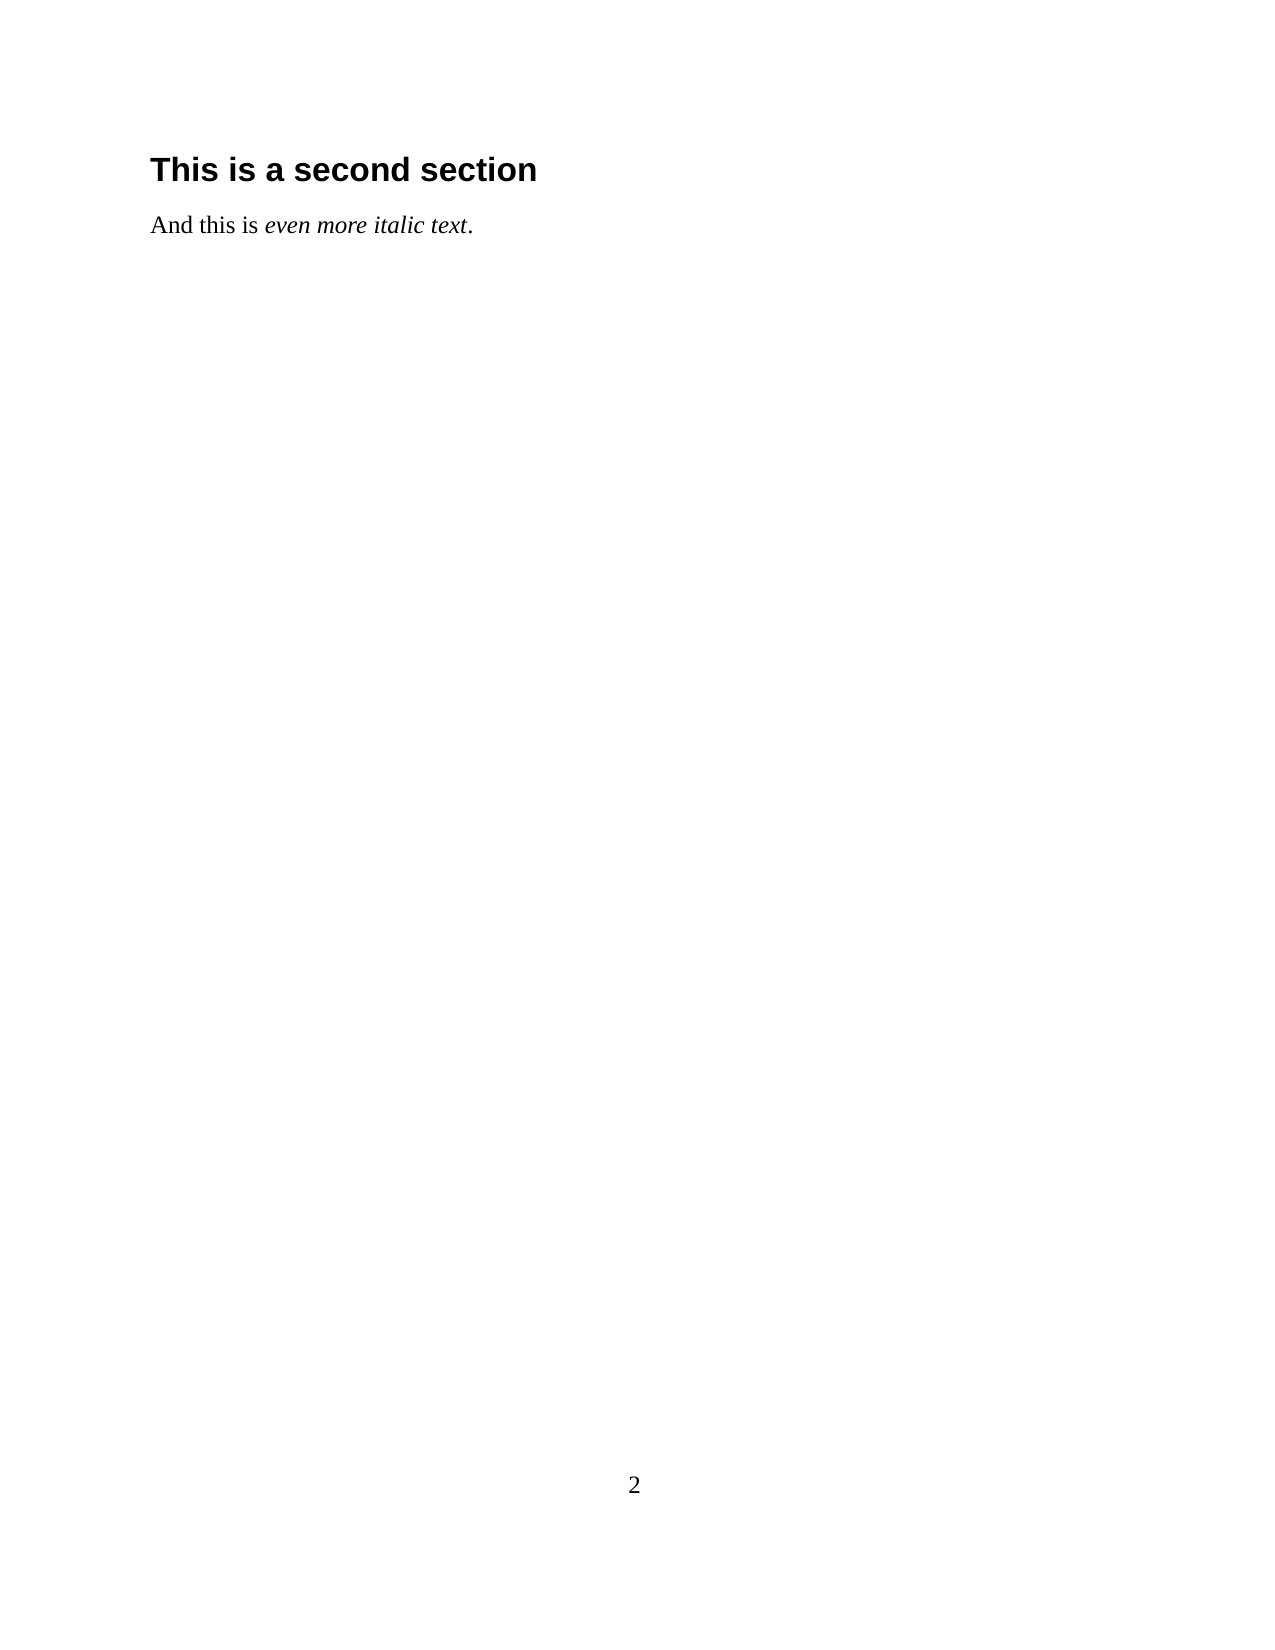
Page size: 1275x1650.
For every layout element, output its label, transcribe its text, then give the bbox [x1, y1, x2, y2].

subtitle This is a second section [150, 150, 1125, 189]
text And this is even more italic text. [150, 210, 1125, 239]
